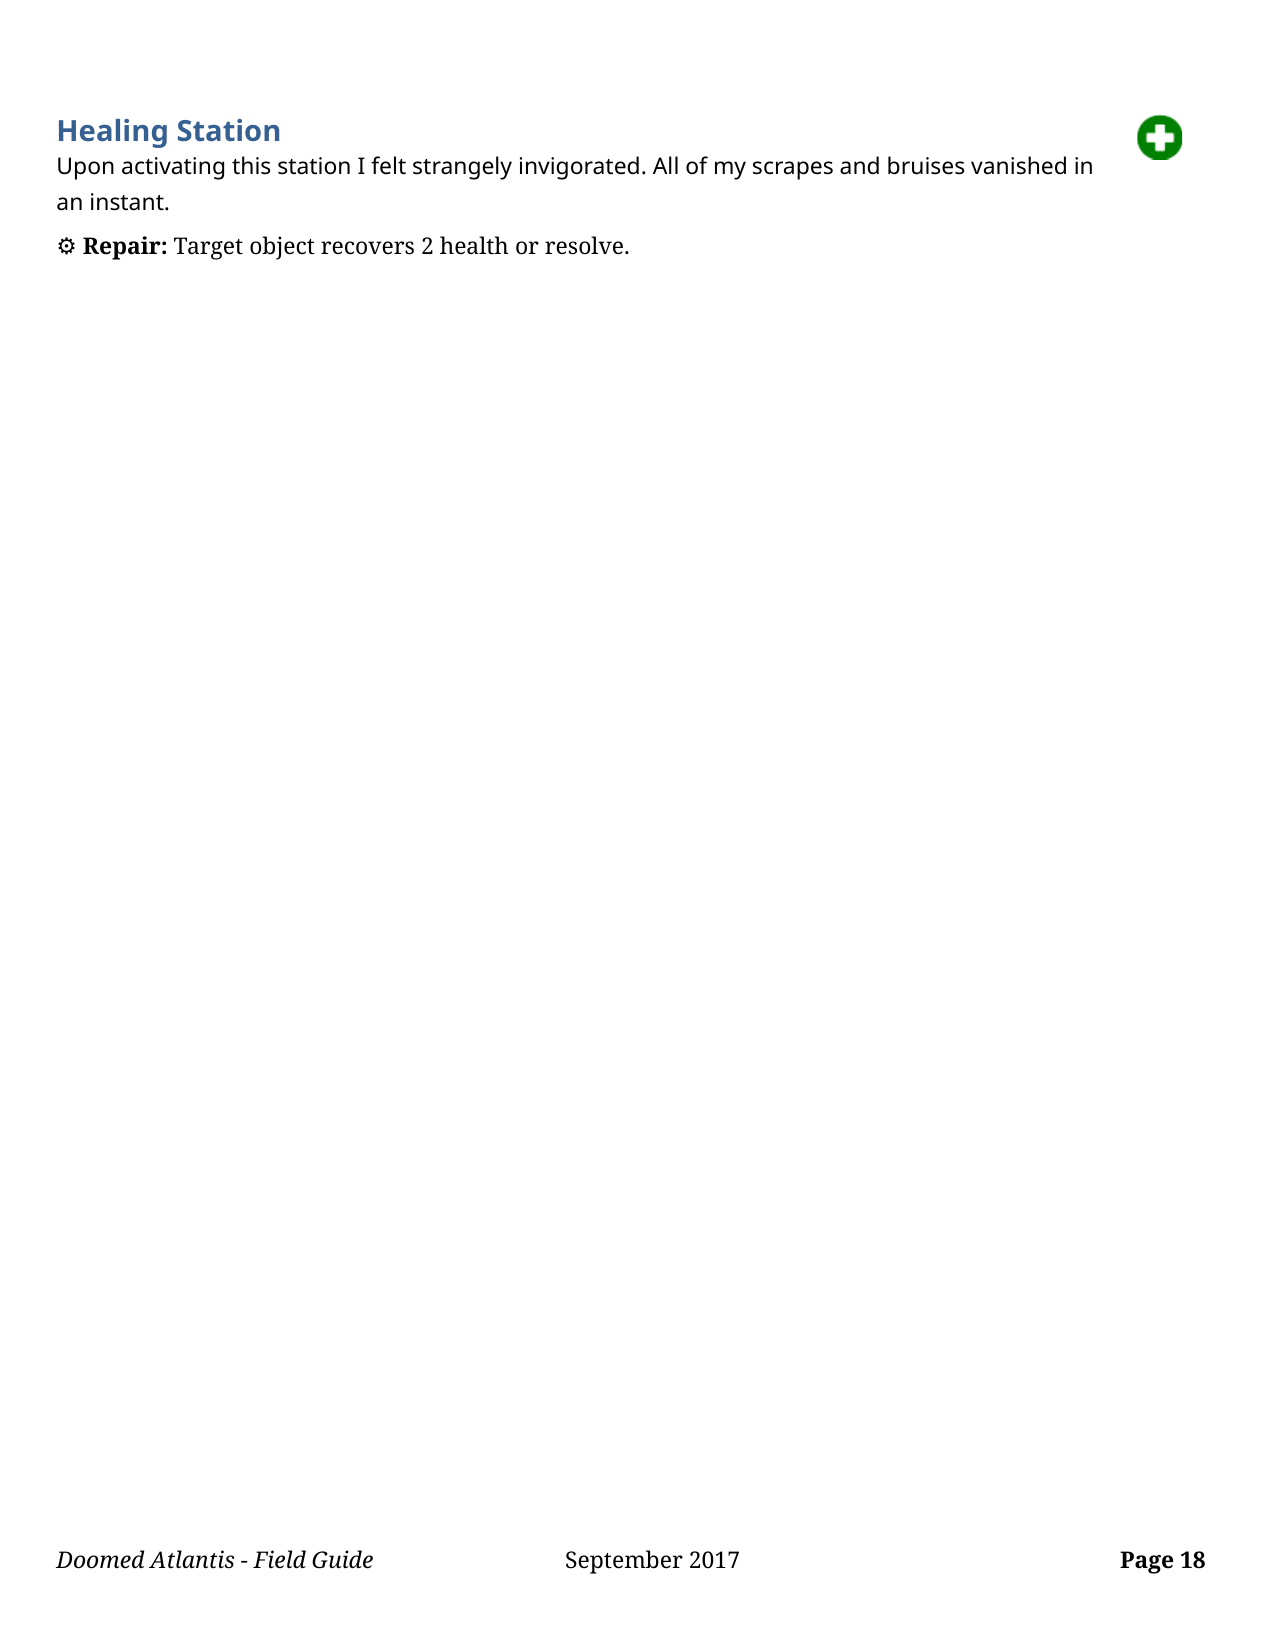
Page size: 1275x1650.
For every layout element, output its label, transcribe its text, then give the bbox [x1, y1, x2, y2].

picture [1136, 114, 1183, 160]
subtitle Healing Station [56, 110, 1215, 150]
text ⚙ Repair: Target object recovers 2 health or resolve. [56, 230, 1215, 261]
subtitle Upon activating this station I felt strangely invigorated. All of my scrapes and bruises vanished in an instant. [56, 150, 1215, 217]
